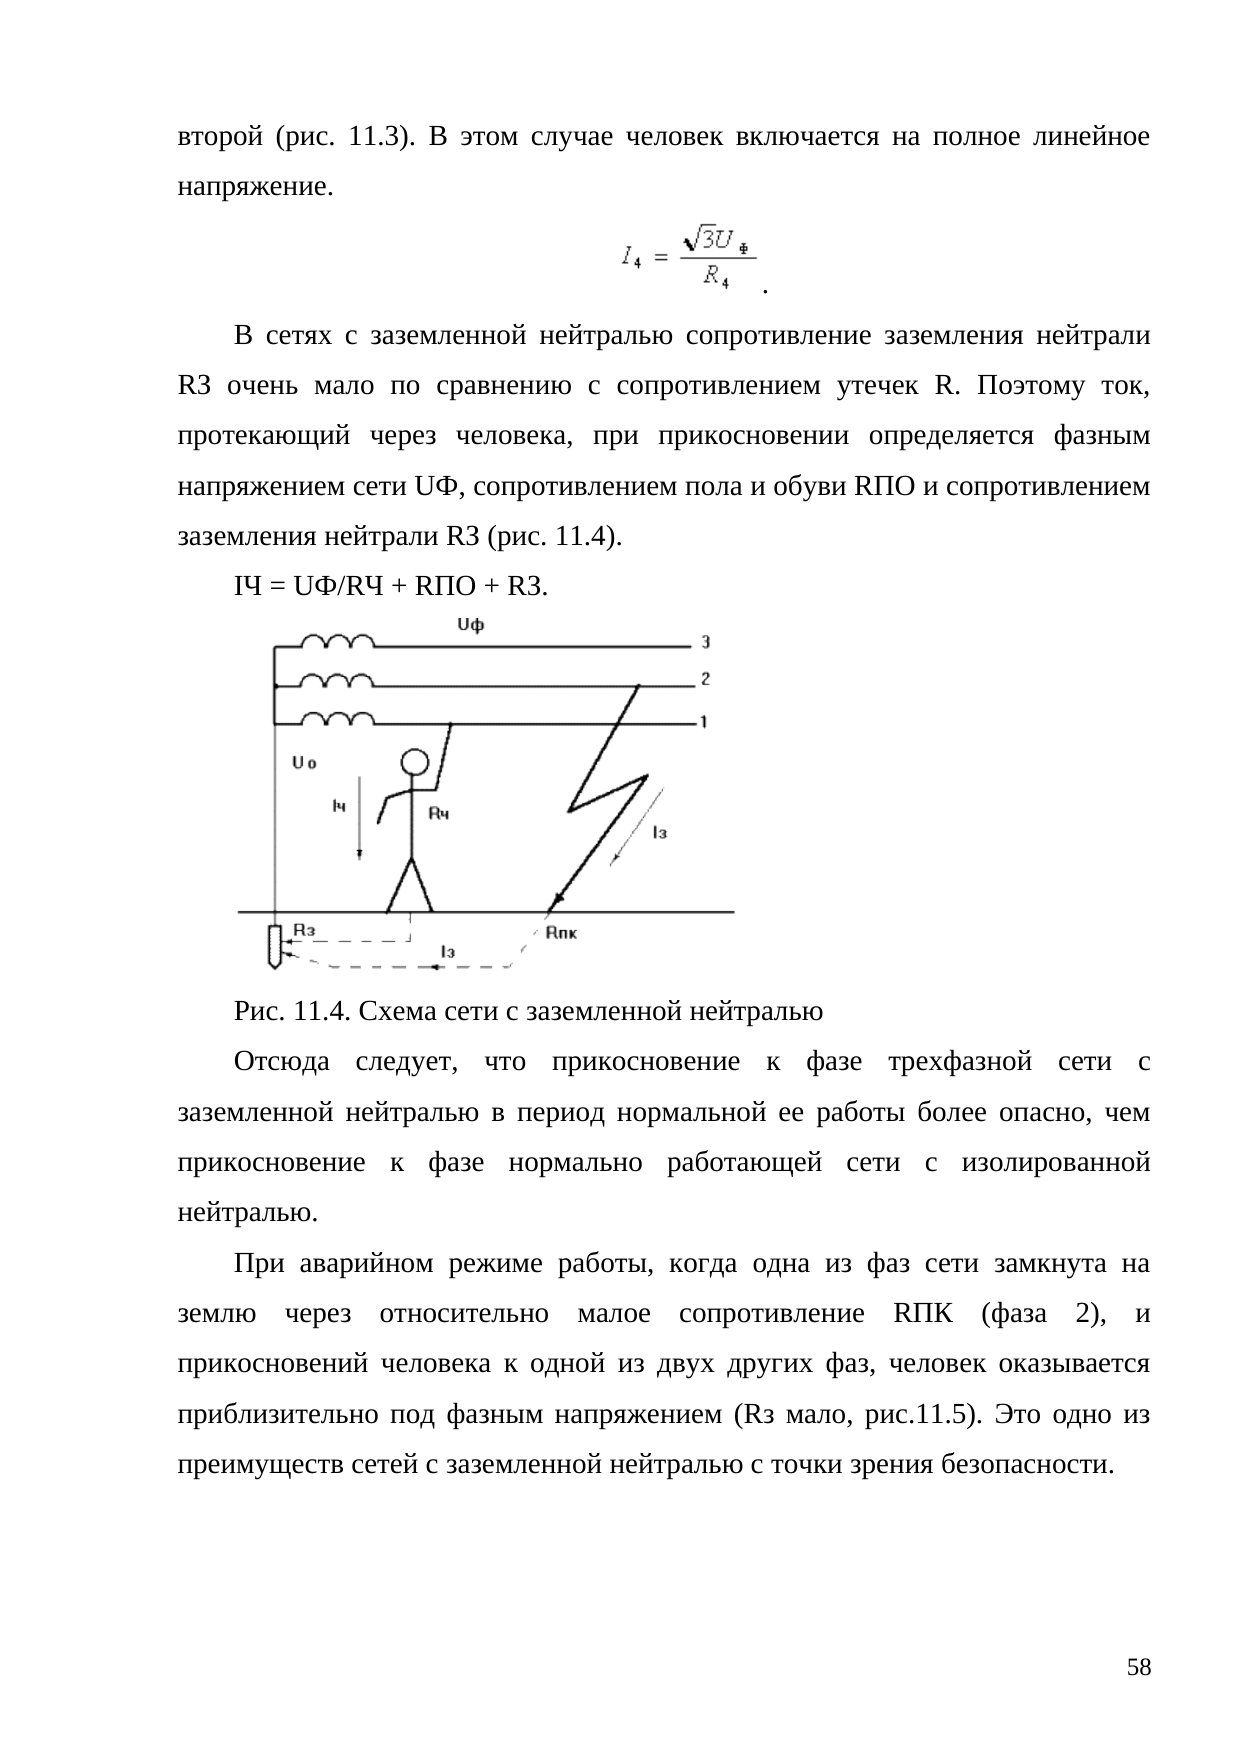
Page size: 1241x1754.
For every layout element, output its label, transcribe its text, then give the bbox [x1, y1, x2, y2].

text В сетях с заземленной нейтралью сопротивление заземления нейтрали RЗ очень мало по сравнению с сопротивлением утечек R. Поэтому ток, протекающий через человека, при прикосновении определяется фазным напряжением сети UФ, сопротивлением пола и обуви RПО и сопротивлением заземления нейтрали RЗ (рис. 11.4). [177, 317, 1152, 552]
text Отсюда следует, что прикосновение к фазе трехфазной сети с заземленной нейтралью в период нормальной ее работы более опасно, чем прикосновение к фазе нормально работающей сети с изолированной нейтралью. [177, 1043, 1152, 1228]
text второй (рис. 11.3). В этом случае человек включается на полное линейное напряжение. [177, 118, 1152, 202]
picture [233, 618, 740, 977]
picture [616, 218, 762, 294]
text При аварийном режиме работы, когда одна из фаз сети замкнута на землю через относительно малое сопротивление RПК (фаза 2), и прикосновений человека к одной из двух других фаз, человек оказывается приблизительно под фазным напряжением (Rз мало, рис.11.5). Это одно из преимуществ сетей с заземленной нейтралью с точки зрения безопасности. [177, 1245, 1152, 1479]
text . [177, 219, 1152, 300]
text IЧ = UФ/RЧ + RПО + RЗ. [177, 568, 1152, 602]
text Рис. 11.4. Схема сети с заземленной нейтралью [177, 993, 1152, 1027]
